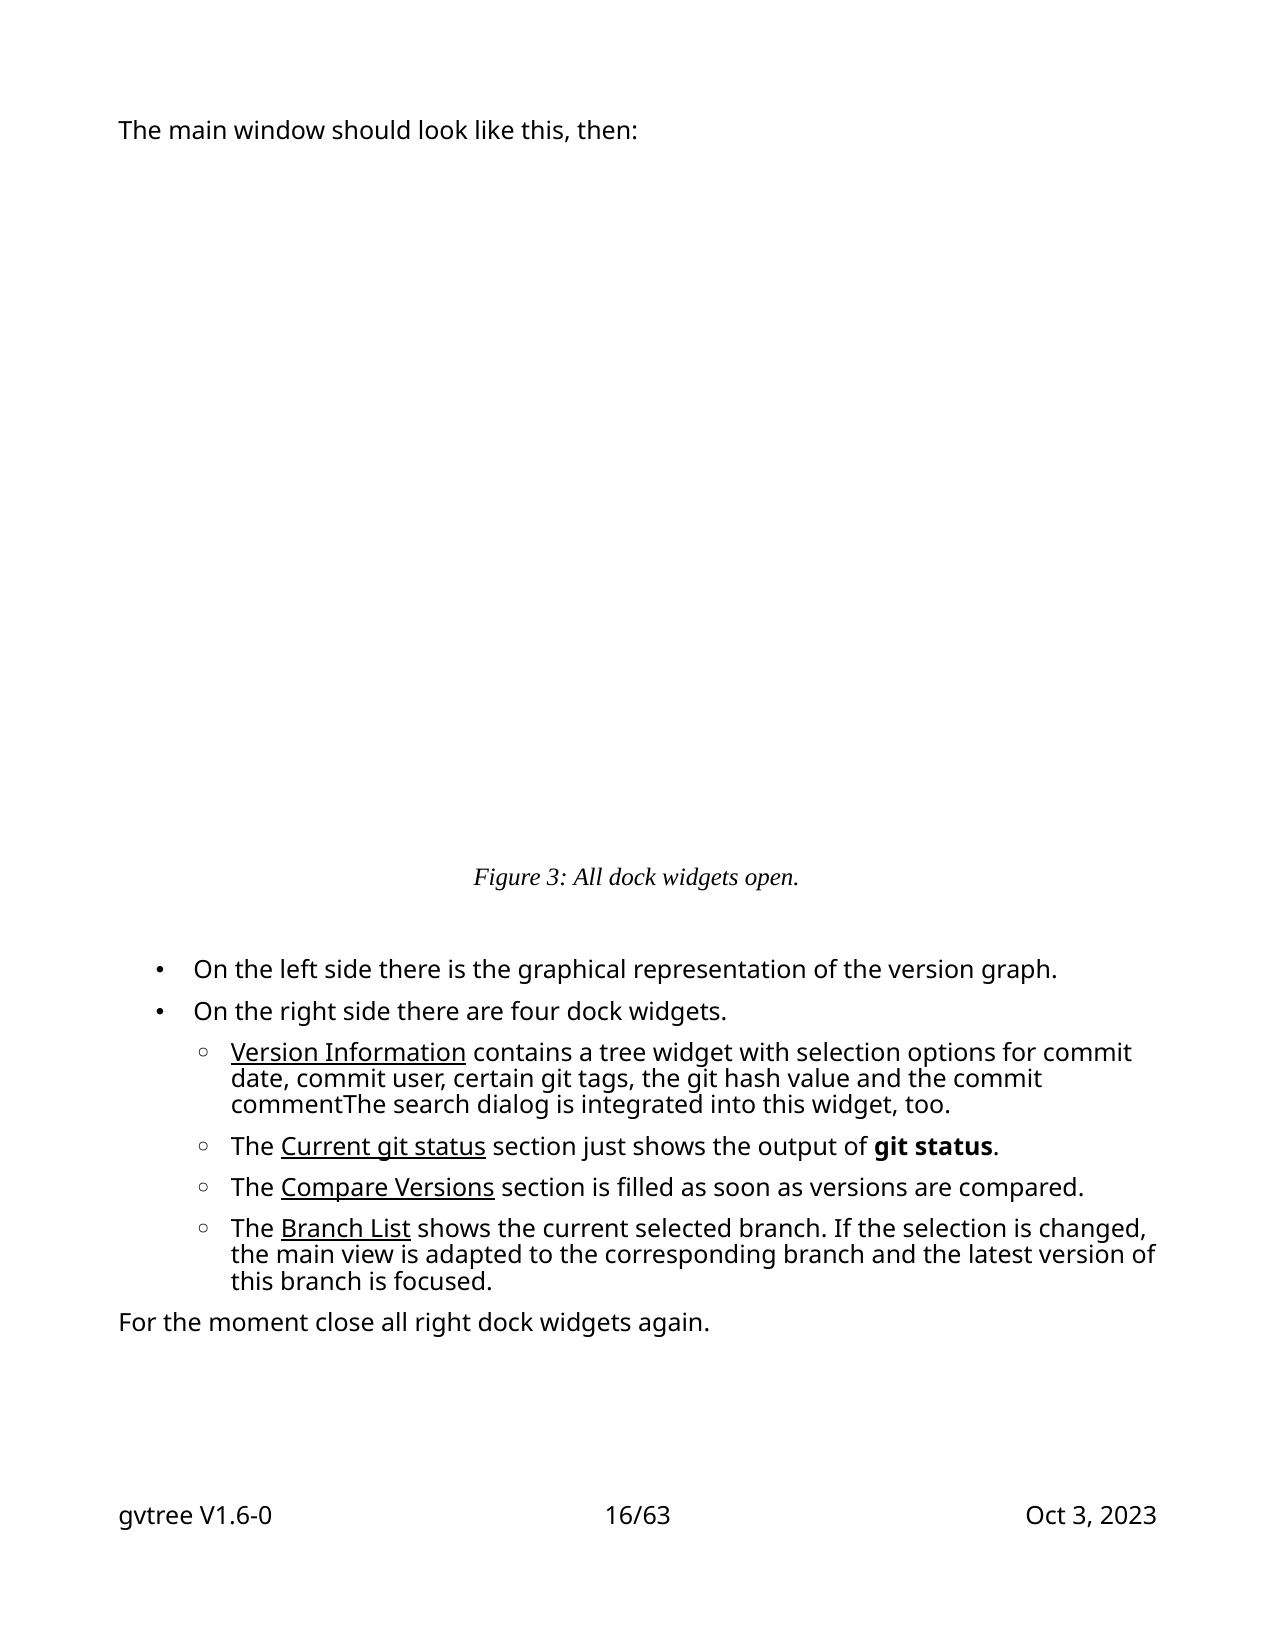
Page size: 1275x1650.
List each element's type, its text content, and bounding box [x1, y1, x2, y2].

list The Branch List shows the current selected branch. If the selection is changed, the main view is adapted to the corresponding branch and the latest version of this branch is focused. [193, 1216, 1157, 1295]
text The main window should look like this, then: [118, 118, 1157, 144]
text For the moment close all right dock widgets again. [118, 1310, 1157, 1336]
text Figure 3: All dock widgets open. [118, 172, 1157, 891]
list Version Information contains a tree widget with selection options for commit date, commit user, certain git tags, the git hash value and the commit commentThe search dialog is integrated into this widget, too. [193, 1040, 1157, 1119]
list The Compare Versions section is filled as soon as versions are compared. [193, 1175, 1157, 1201]
list On the right side there are four dock widgets. [156, 999, 1157, 1025]
list The Current git status section just shows the output of git status. [193, 1134, 1157, 1160]
list On the left side there is the graphical representation of the version graph. [156, 958, 1157, 984]
